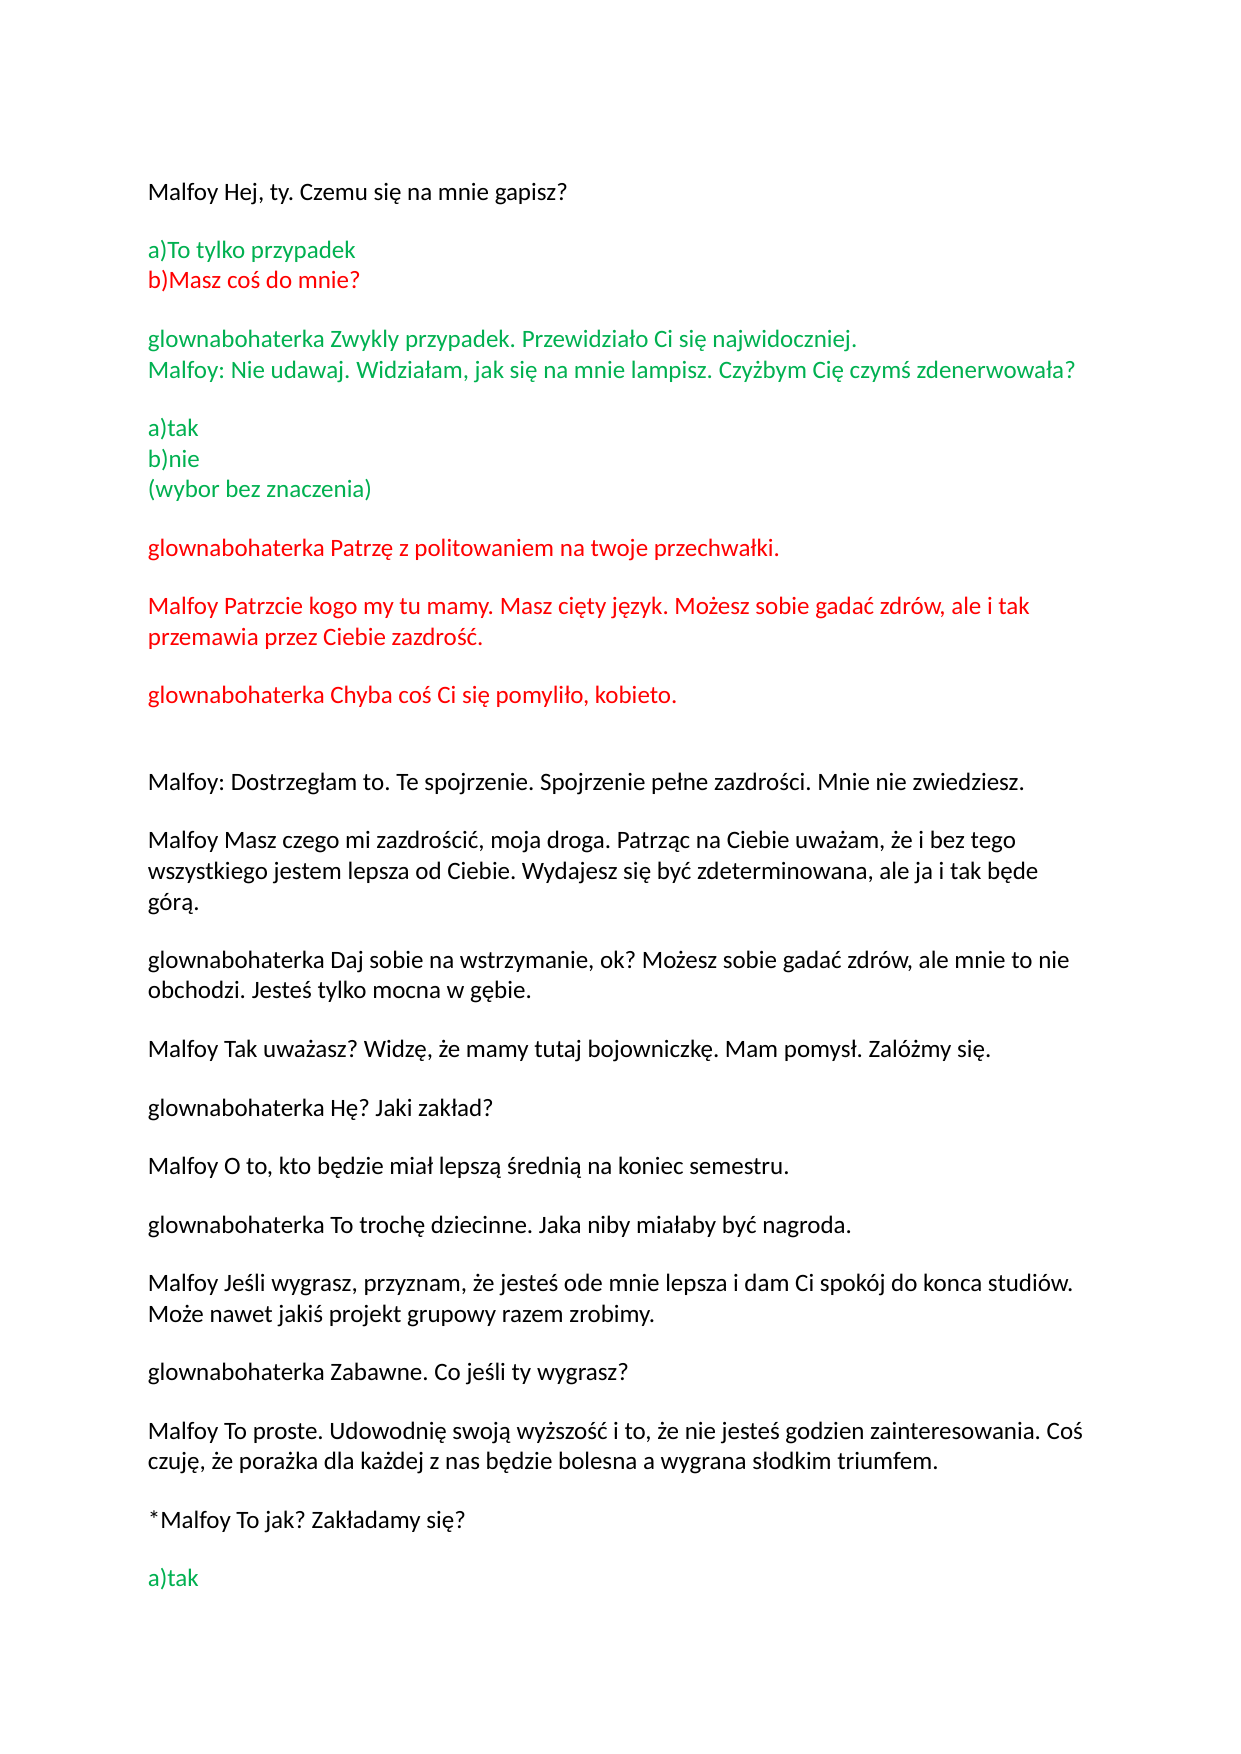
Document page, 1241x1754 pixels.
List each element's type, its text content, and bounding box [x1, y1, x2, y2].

text glownabohaterka To trochę dziecinne. Jaka niby miałaby być nagroda. [148, 1209, 1093, 1239]
text glownabohaterka Chyba coś Ci się pomyliło, kobieto. [148, 679, 1093, 710]
text (wybor bez znaczenia) [148, 473, 1093, 504]
text glownabohaterka Patrzę z politowaniem na twoje przechwałki. [148, 532, 1093, 562]
text glownabohaterka Hę? Jaki zakład? [148, 1092, 1093, 1122]
text b)Masz coś do mnie? [148, 265, 1093, 295]
text Malfoy To proste. Udowodnię swoją wyższość i to, że nie jesteś godzien zainteresowania. Coś czuję, że porażka dla każdej z nas będzie bolesna a wygrana słodkim triumfem. [148, 1415, 1093, 1476]
text a)tak [148, 412, 1093, 443]
text glownabohaterka Zwykly przypadek. Przewidziało Ci się najwidoczniej. [148, 323, 1093, 354]
text a)tak [148, 1563, 1093, 1593]
text Malfoy Hej, ty. Czemu się na mnie gapisz? [148, 176, 1093, 206]
text glownabohaterka Daj sobie na wstrzymanie, ok? Możesz sobie gadać zdrów, ale mnie to nie obchodzi. Jesteś tylko mocna w gębie. [148, 944, 1093, 1005]
text Malfoy: Dostrzegłam to. Te spojrzenie. Spojrzenie pełne zazdrości. Mnie nie zwiedziesz. [148, 766, 1093, 797]
text Malfoy Masz czego mi zazdrościć, moja droga. Patrząc na Ciebie uważam, że i bez tego wszystkiego jestem lepsza od Ciebie. Wydajesz się być zdeterminowana, ale ja i tak będe górą. [148, 824, 1093, 916]
text glownabohaterka Zabawne. Co jeśli ty wygrasz? [148, 1356, 1093, 1387]
text *Malfoy To jak? Zakładamy się? [148, 1504, 1093, 1534]
text Malfoy: Nie udawaj. Widziałam, jak się na mnie lampisz. Czyżbym Cię czymś zdenerwowała? [148, 354, 1093, 384]
text b)nie [148, 443, 1093, 473]
text Malfoy Tak uważasz? Widzę, że mamy tutaj bojowniczkę. Mam pomysł. Zalóżmy się. [148, 1033, 1093, 1064]
text Malfoy O to, kto będzie miał lepszą średnią na koniec semestru. [148, 1150, 1093, 1181]
text Malfoy Jeśli wygrasz, przyznam, że jesteś ode mnie lepsza i dam Ci spokój do konca studiów. Może nawet jakiś projekt grupowy razem zrobimy. [148, 1267, 1093, 1328]
text Malfoy Patrzcie kogo my tu mamy. Masz cięty język. Możesz sobie gadać zdrów, ale i tak przemawia przez Ciebie zazdrość. [148, 590, 1093, 651]
text a)To tylko przypadek [148, 234, 1093, 265]
